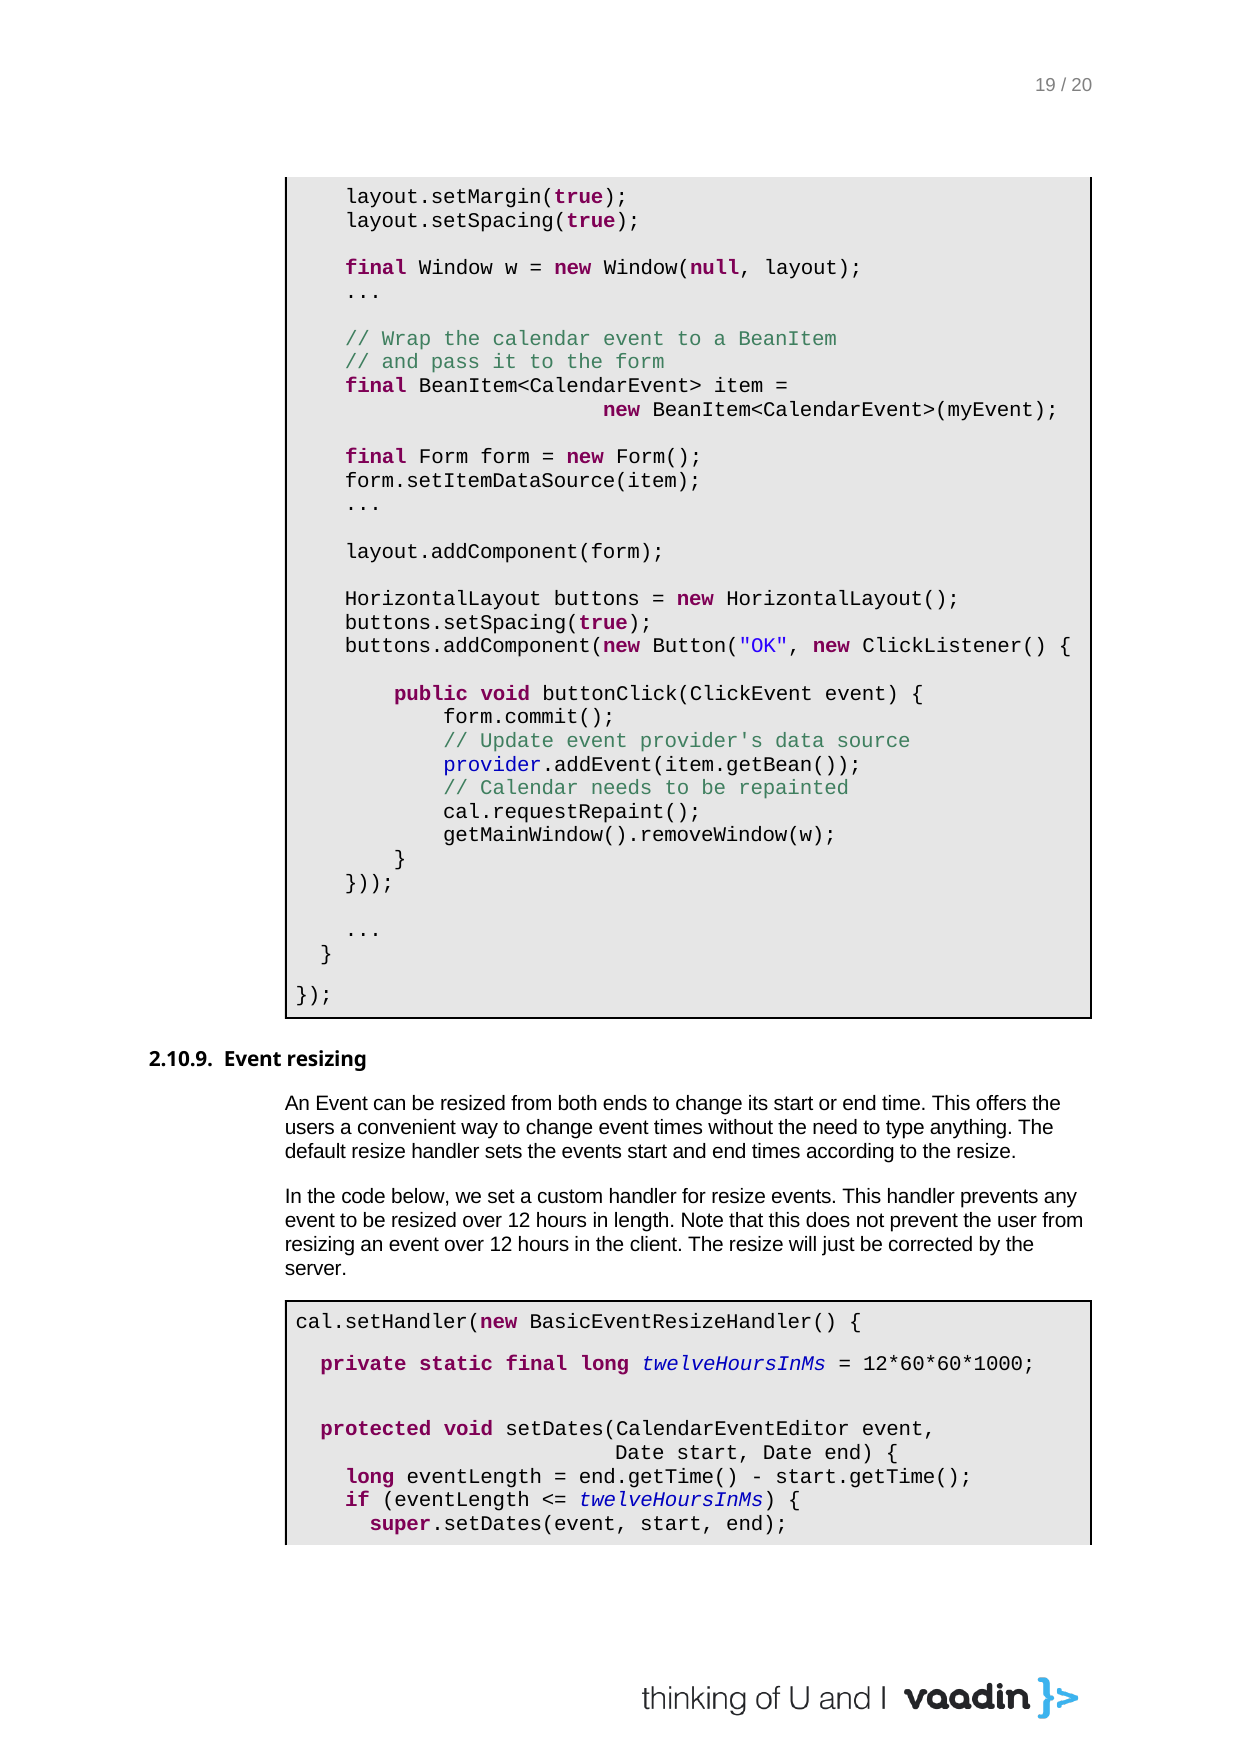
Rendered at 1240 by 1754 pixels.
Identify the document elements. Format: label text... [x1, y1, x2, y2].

text new BeanItem<CalendarEvent>(myEvent); [287, 399, 1090, 422]
text layout.setMargin(true); [287, 177, 1090, 210]
text long eventLength = end.getTime() - start.getTime(); [287, 1466, 1090, 1489]
subtitle Event resizing [149, 1044, 1092, 1072]
text HorizontalLayout buttons = new HorizontalLayout(); [287, 588, 1090, 612]
picture [641, 1673, 1081, 1721]
text In the code below, we set a custom handler for resize events. This handler prevents any event to be resized over 12 hours in length. Note that this does not prevent the user from resizing an event over 12 hours in the client. The resize will just be corrected by the server. [284, 1183, 1092, 1279]
text form.setItemDataSource(item); [287, 470, 1090, 493]
text })); [287, 872, 1090, 895]
text layout.addComponent(form); [287, 541, 1090, 564]
text private static final long twelveHoursInMs = 12*60*60*1000; [287, 1342, 1090, 1386]
text // Wrap the calendar event to a BeanItem [287, 328, 1090, 352]
text buttons.setSpacing(true); [287, 612, 1090, 635]
text protected void setDates(CalendarEventEditor event, [287, 1418, 1090, 1442]
text final Window w = new Window(null, layout); [287, 257, 1090, 281]
text form.commit(); [287, 706, 1090, 730]
text cal.requestRepaint(); [287, 801, 1090, 824]
text // Update event provider's data source [287, 730, 1090, 753]
text ... [287, 281, 1090, 304]
text super.setDates(event, start, end); [287, 1513, 1090, 1545]
text getMainWindow().removeWindow(w); [287, 824, 1090, 848]
text layout.setSpacing(true); [287, 210, 1090, 233]
text ... [287, 919, 1090, 943]
text }); [287, 975, 1090, 1017]
text // and pass it to the form [287, 352, 1090, 375]
text if (eventLength <= twelveHoursInMs) { [287, 1489, 1090, 1513]
text cal.setHandler(new BasicEventResizeHandler() { [287, 1302, 1090, 1334]
text buttons.addComponent(new Button("OK", new ClickListener() { [287, 635, 1090, 659]
text } [287, 943, 1090, 975]
text final BeanItem<CalendarEvent> item = [287, 375, 1090, 399]
text Date start, Date end) { [287, 1442, 1090, 1466]
text // Calendar needs to be repainted [287, 777, 1090, 801]
text ... [287, 493, 1090, 517]
text An Event can be resized from both ends to change its start or end time. This offers the users a convenient way to change event times without the need to type anything. The default resize handler sets the events start and end times according to the resize. [284, 1091, 1092, 1163]
text provider.addEvent(item.getBean()); [287, 753, 1090, 777]
text final Form form = new Form(); [287, 446, 1090, 470]
text public void buttonClick(ClickEvent event) { [287, 683, 1090, 706]
text } [287, 848, 1090, 872]
